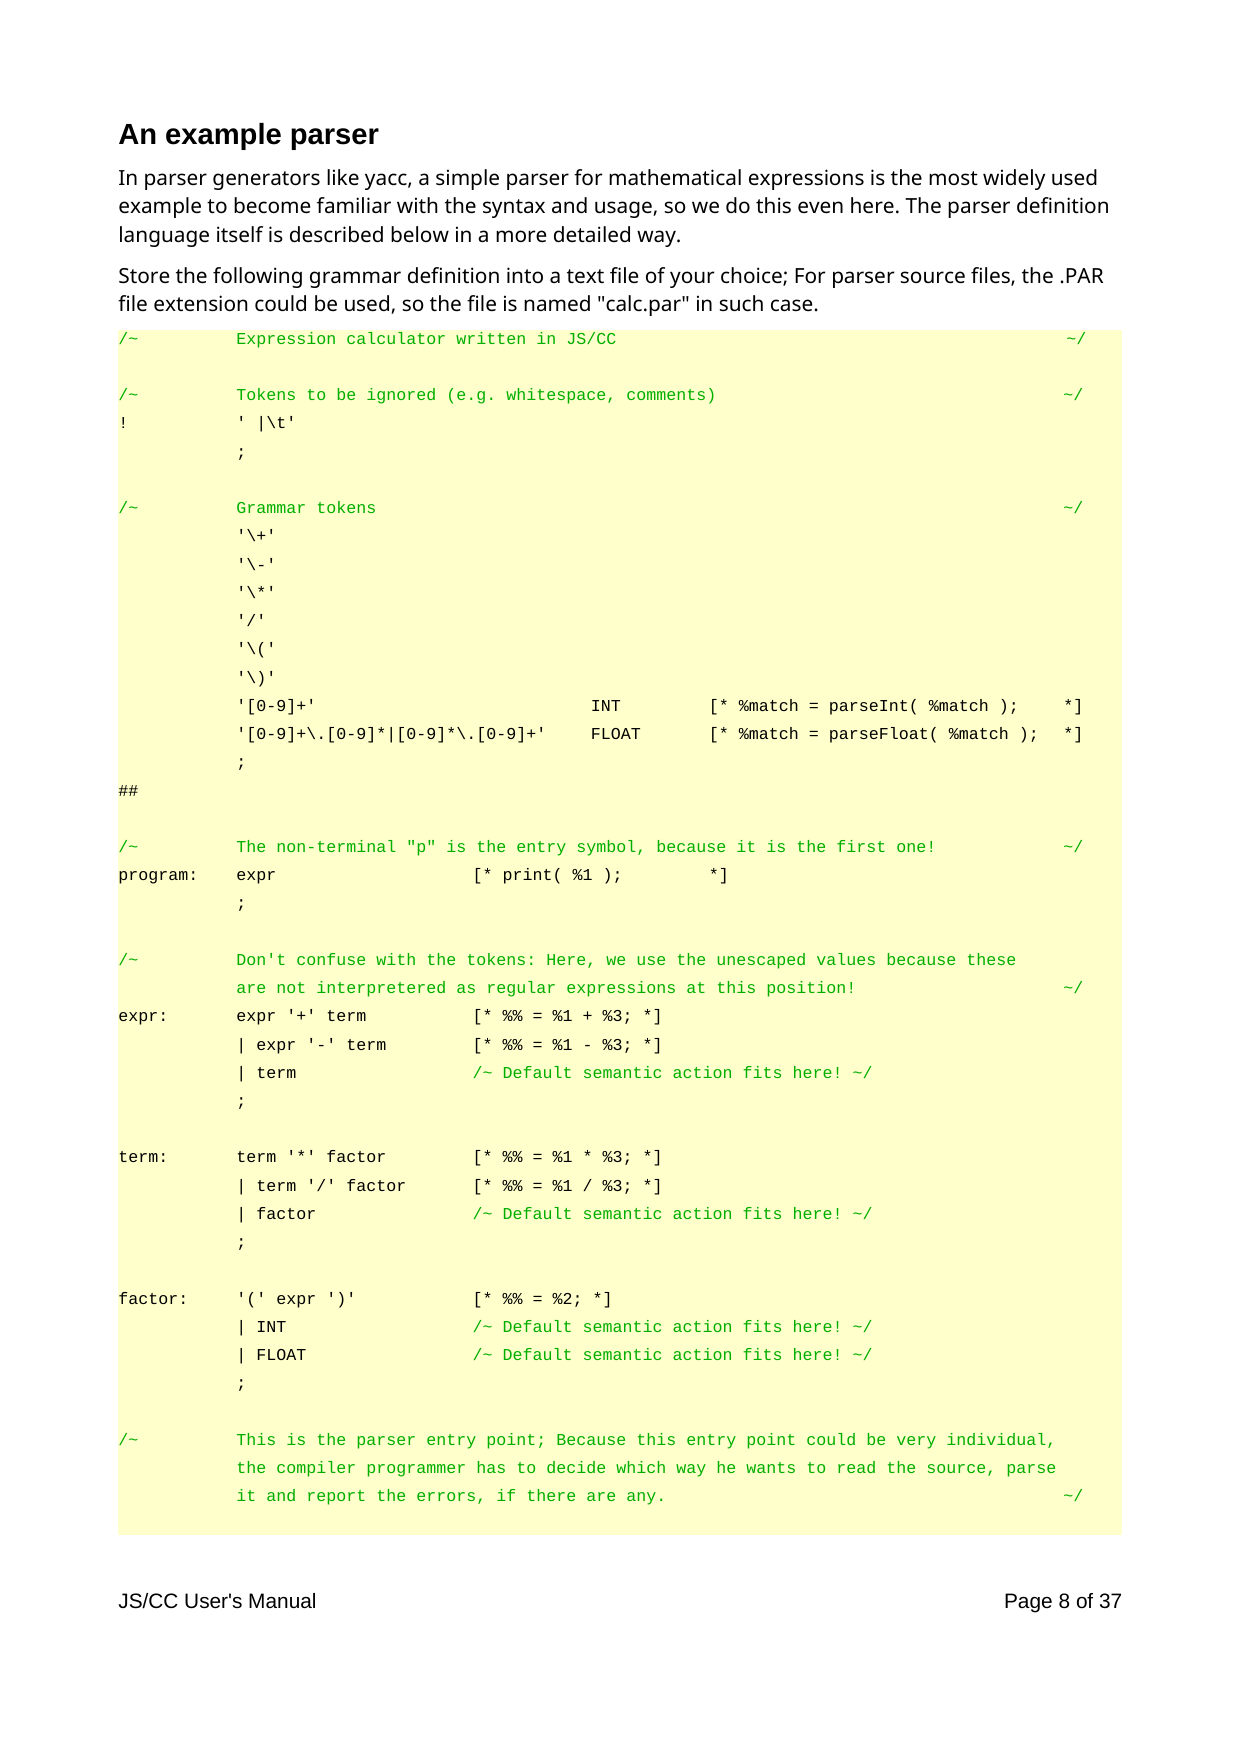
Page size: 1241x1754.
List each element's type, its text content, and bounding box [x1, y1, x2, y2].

text '/' [118, 613, 1122, 632]
text are not interpretered as regular expressions at this position! ~/ [118, 980, 1122, 998]
text expr: expr '+' term [* %% = %1 + %3; *] | expr '-' term [* %% = %1 - %3; *] | term /~ Default semantic action fits here! ~/ ; [118, 1008, 1122, 1111]
text ; [118, 1375, 1122, 1422]
text /~ Expression calculator written in JS/CC ~/ [118, 330, 1122, 349]
text it and report the errors, if there are any. ~/ [118, 1488, 1122, 1535]
text program: expr [* print( %1 ); *] [118, 867, 1122, 886]
text the compiler programmer has to decide which way he wants to read the source, parse [118, 1459, 1122, 1478]
text '\(' [118, 641, 1122, 660]
text Store the following grammar definition into a text file of your choice; For parser source files, the .PAR file extension could be used, so the file is named "calc.par" in such case. [118, 261, 1122, 318]
text term: term '*' factor [* %% = %1 * %3; *] | term '/' factor [* %% = %1 / %3; *] | factor /~ Default semantic action fits here! ~/ ; factor: '(' expr ')' [* %% = %2; *] [118, 1121, 1122, 1309]
text ! ' |\t' [118, 415, 1122, 434]
text ; [118, 443, 1122, 462]
text /~ Tokens to be ignored (e.g. whitespace, comments) ~/ [118, 387, 1122, 406]
text /~ Don't confuse with the tokens: Here, we use the unescaped values because these [118, 951, 1122, 970]
text '\)' [118, 669, 1122, 688]
text '[0-9]+' INT [* %match = parseInt( %match ); *] '[0-9]+\.[0-9]*|[0-9]*\.[0-9]+' FLOAT [* %match = parseFloat( %match ); *] [118, 697, 1122, 744]
text In parser generators like yacc, a simple parser for mathematical expressions is the most widely used example to become familiar with the syntax and usage, so we do this even here. The parser definition language itself is described below in a more detailed way. [118, 163, 1122, 248]
text | INT /~ Default semantic action fits here! ~/ | FLOAT /~ Default semantic action fits here! ~/ [118, 1318, 1122, 1366]
text '\-' [118, 556, 1122, 575]
subtitle An example parser [118, 118, 1122, 151]
text '\+' [118, 528, 1122, 547]
text /~ This is the parser entry point; Because this entry point could be very individual, [118, 1431, 1122, 1450]
text ; ## /~ The non-terminal "p" is the entry symbol, because it is the first one! ~/ [118, 754, 1122, 857]
text '\*' [118, 584, 1122, 603]
text /~ Grammar tokens ~/ [118, 500, 1122, 519]
text ; [118, 895, 1122, 942]
